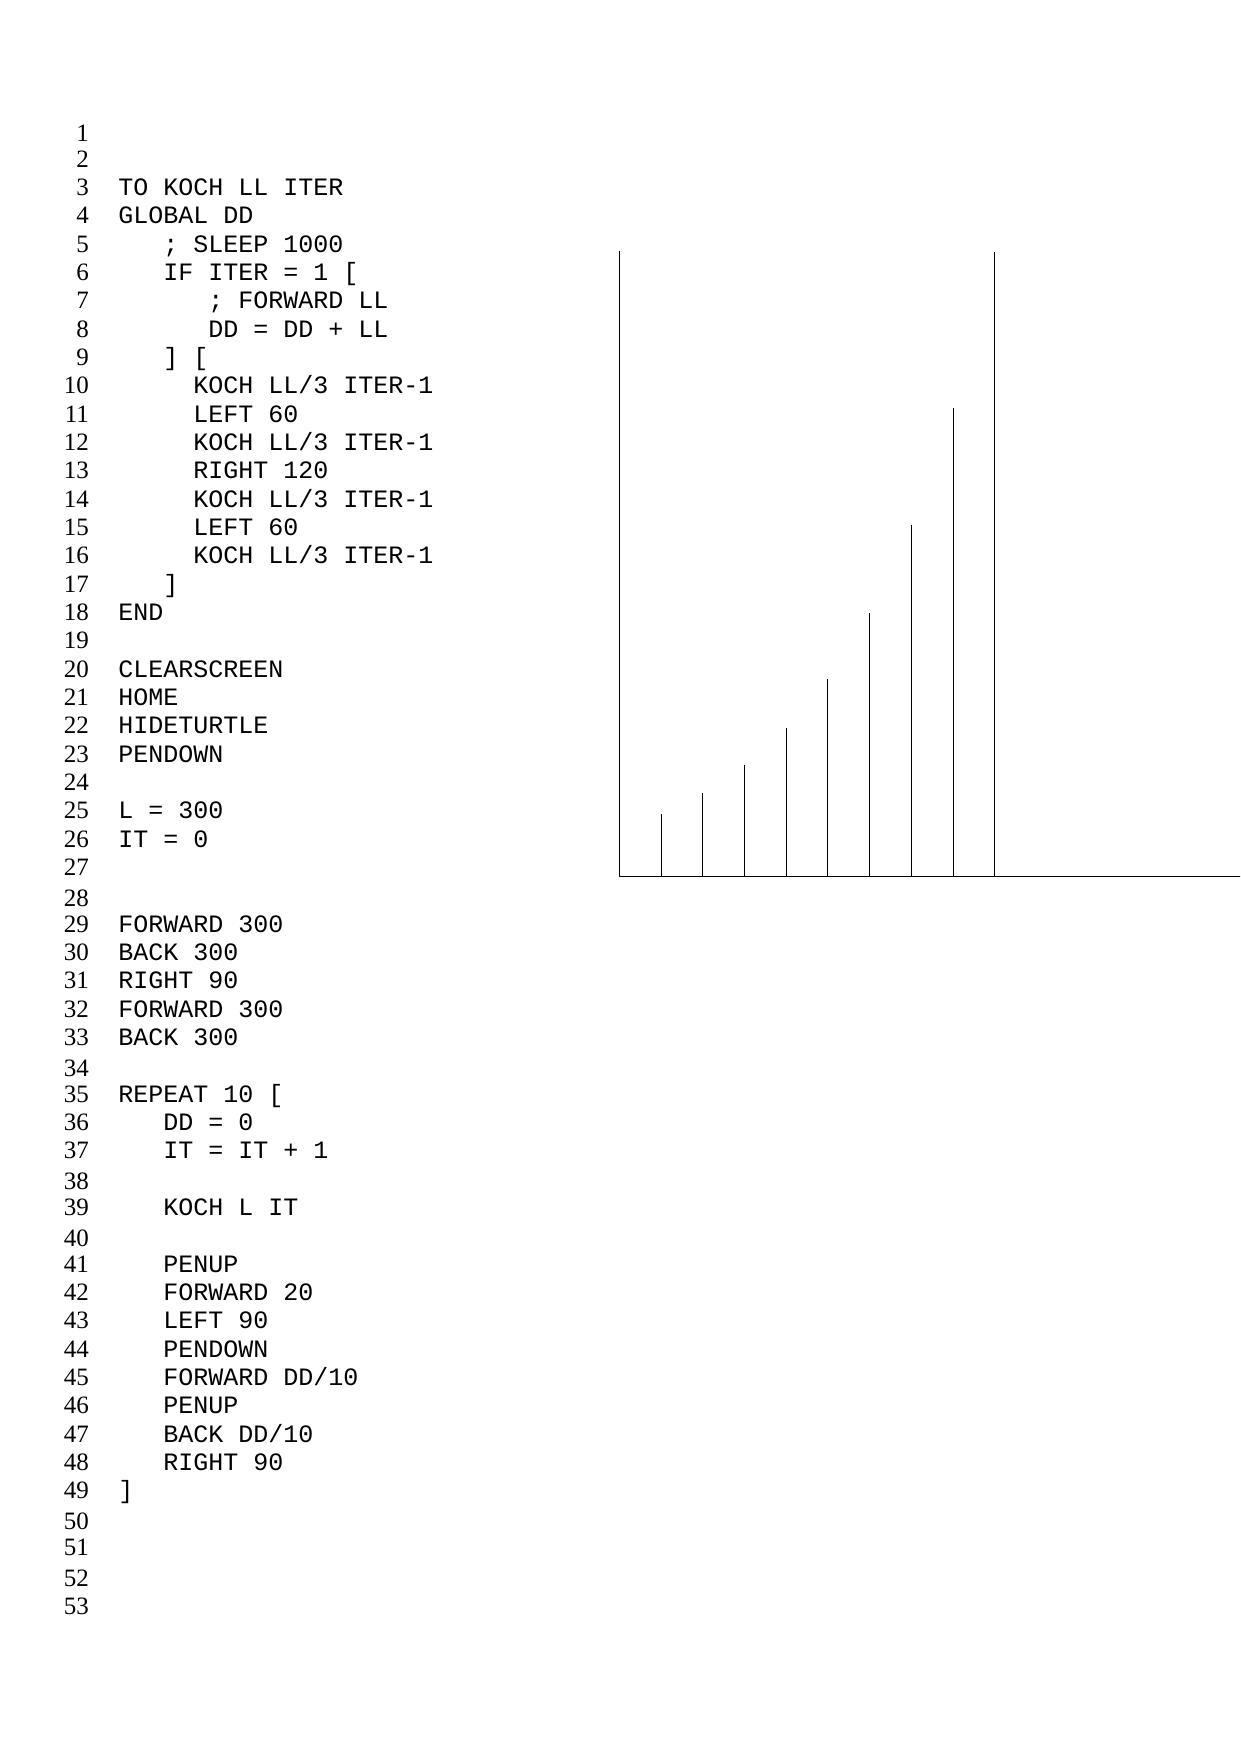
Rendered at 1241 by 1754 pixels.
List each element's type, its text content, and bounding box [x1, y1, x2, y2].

text [912, 741, 953, 770]
text L = 300 [118, 798, 619, 826]
text LEFT 60 [118, 401, 619, 430]
text [787, 826, 827, 855]
text FORWARD 300 [118, 911, 1122, 940]
text [620, 316, 994, 345]
text FORWARD 300 [118, 996, 1122, 1025]
text [954, 685, 994, 713]
text KOCH LL/3 ITER-1 [118, 486, 619, 515]
text [995, 571, 1122, 600]
text [620, 430, 953, 458]
text [995, 458, 1122, 486]
text CLEARSCREEN [118, 656, 619, 685]
text [620, 543, 911, 571]
text BACK 300 [118, 1025, 1122, 1053]
text LEFT 90 [118, 1308, 1122, 1336]
text [870, 798, 911, 826]
text [620, 373, 994, 401]
text [995, 741, 1122, 770]
text [912, 656, 953, 685]
text KOCH LL/3 ITER-1 [118, 430, 619, 458]
text ] [ [118, 345, 619, 373]
text [912, 713, 953, 741]
text [995, 430, 1122, 458]
text [620, 486, 953, 515]
text [870, 713, 911, 741]
text ] [118, 1478, 1122, 1506]
text [995, 345, 1122, 373]
text HIDETURTLE [118, 713, 619, 741]
text PENUP [118, 1251, 1122, 1280]
text KOCH LL/3 ITER-1 [118, 373, 619, 401]
text [745, 798, 786, 826]
text [620, 656, 869, 685]
text [954, 713, 994, 741]
text [995, 486, 1122, 515]
text PENDOWN [118, 1336, 1122, 1365]
text [620, 288, 994, 316]
text [620, 600, 911, 628]
text [954, 486, 994, 515]
text [870, 656, 911, 685]
text [954, 741, 994, 770]
text [912, 571, 953, 600]
text [828, 826, 869, 855]
text IT = IT + 1 [118, 1138, 1122, 1166]
text [995, 600, 1122, 628]
text IF ITER = 1 [ [118, 260, 619, 288]
text [620, 515, 953, 543]
text [620, 571, 911, 600]
text [870, 685, 911, 713]
text [745, 826, 786, 855]
text [954, 826, 994, 855]
text [995, 373, 1122, 401]
text [620, 260, 994, 288]
text [620, 826, 661, 855]
text [954, 515, 994, 543]
text ; SLEEP 1000 [118, 231, 1122, 260]
text [620, 458, 953, 486]
text [620, 685, 827, 713]
text [954, 543, 994, 571]
text ] [118, 571, 619, 600]
text [912, 543, 953, 571]
text [620, 401, 994, 430]
text TO KOCH LL ITER [118, 175, 1122, 203]
text [995, 515, 1122, 543]
text [912, 685, 953, 713]
text [954, 798, 994, 826]
text [828, 741, 869, 770]
text BACK DD/10 [118, 1421, 1122, 1450]
text PENUP [118, 1393, 1122, 1421]
text [620, 741, 786, 770]
text [954, 656, 994, 685]
text [828, 685, 869, 713]
text [620, 345, 994, 373]
text BACK 300 [118, 940, 1122, 968]
text [662, 826, 702, 855]
text IT = 0 [118, 826, 619, 855]
text [954, 600, 994, 628]
text END [118, 600, 619, 628]
text [912, 600, 953, 628]
text [995, 316, 1122, 345]
text ; FORWARD LL [118, 288, 619, 316]
text [995, 656, 1122, 685]
text [995, 543, 1122, 571]
text FORWARD DD/10 [118, 1365, 1122, 1393]
text RIGHT 90 [118, 1450, 1122, 1478]
text [703, 798, 744, 826]
text DD = 0 [118, 1110, 1122, 1138]
text [787, 798, 827, 826]
text [995, 798, 1122, 826]
text [995, 401, 1122, 430]
text [995, 713, 1122, 741]
text [995, 685, 1122, 713]
text [870, 741, 911, 770]
text [954, 571, 994, 600]
text [828, 798, 869, 826]
text REPEAT 10 [ [118, 1081, 1122, 1110]
text [620, 713, 827, 741]
text [912, 826, 953, 855]
text [870, 826, 911, 855]
text [828, 713, 869, 741]
text [954, 430, 994, 458]
text DD = DD + LL [118, 316, 619, 345]
text [954, 458, 994, 486]
text [912, 798, 953, 826]
text PENDOWN [118, 741, 619, 770]
text [995, 260, 1122, 288]
text GLOBAL DD [118, 203, 1122, 231]
text KOCH LL/3 ITER-1 [118, 543, 619, 571]
text [620, 798, 702, 826]
text RIGHT 120 [118, 458, 619, 486]
text [995, 826, 1122, 855]
text [787, 741, 827, 770]
text [703, 826, 744, 855]
text HOME [118, 685, 619, 713]
text LEFT 60 [118, 515, 619, 543]
text KOCH L IT [118, 1195, 1122, 1223]
text FORWARD 20 [118, 1280, 1122, 1308]
text [995, 288, 1122, 316]
text RIGHT 90 [118, 968, 1122, 996]
